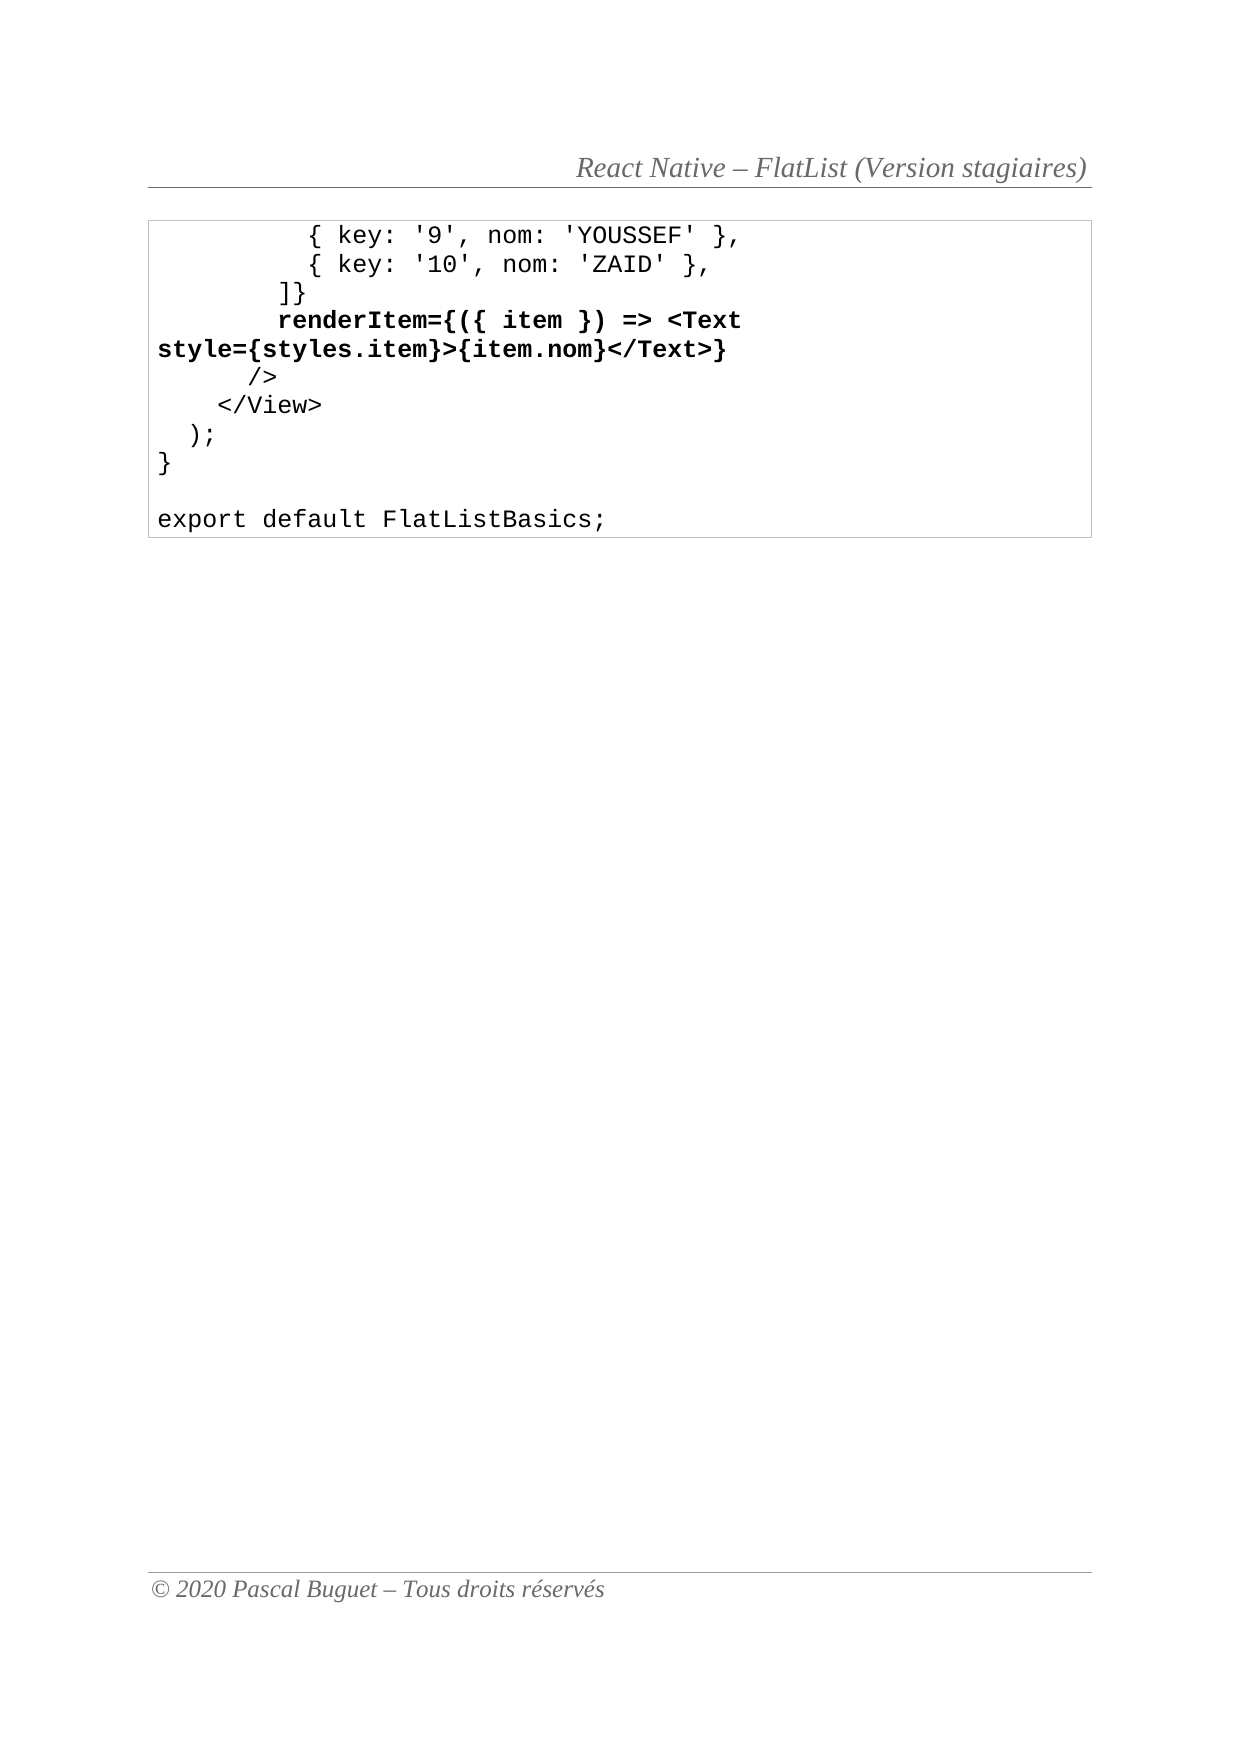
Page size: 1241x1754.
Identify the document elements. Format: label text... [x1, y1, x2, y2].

text renderItem={({ item }) => <Text style={styles.item}>{item.nom}</Text>} [149, 305, 1091, 361]
text /> [149, 361, 1091, 390]
text { key: '9', nom: 'YOUSSEF' }, [149, 221, 1091, 248]
text } [149, 446, 1091, 478]
text </View> [149, 390, 1091, 418]
text ]} [149, 276, 1091, 305]
text ); [149, 418, 1091, 446]
text { key: '10', nom: 'ZAID' }, [149, 248, 1091, 276]
text export default FlatListBasics; [149, 503, 1091, 537]
